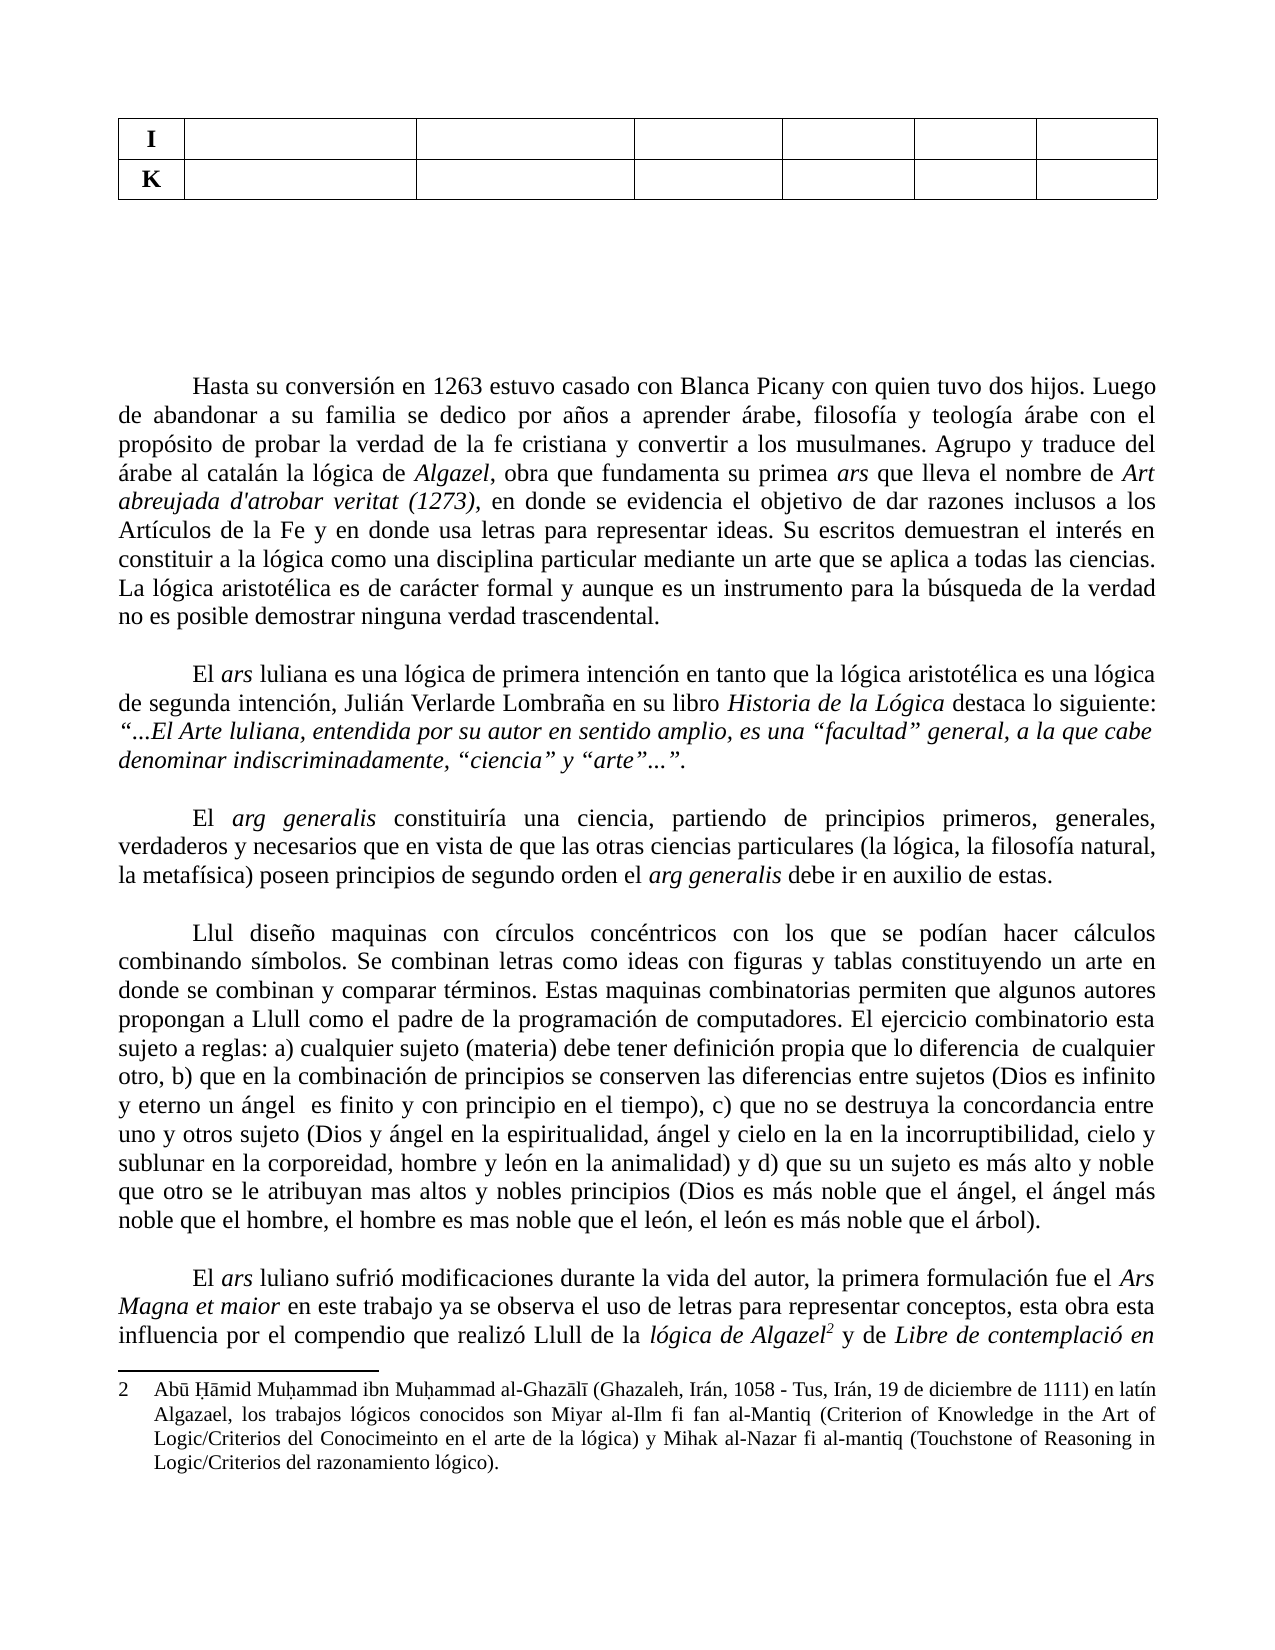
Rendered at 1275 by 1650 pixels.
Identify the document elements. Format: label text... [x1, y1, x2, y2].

text Abū Ḥāmid Muḥammad ibn Muḥammad al-Ghazālī (Ghazaleh, Irán, 1058 - Tus, Irán, 19 de diciembre de 1111) en latín Algazael, los trabajos lógicos conocidos son Miyar al-Ilm fi fan al-Mantiq (Criterion of Knowledge in the Art of Logic/Criterios del Conocimeinto en el arte de la lógica) y Mihak al-Nazar fi al-mantiq (Touchstone of Reasoning in Logic/Criterios del razonamiento lógico). [118, 1377, 1157, 1474]
text El arg generalis constituiría una ciencia, partiendo de principios primeros, generales, verdaderos y necesarios que en vista de que las otras ciencias particulares (la lógica, la filosofía natural, la metafísica) poseen principios de segundo orden el arg generalis debe ir en auxilio de estas. [118, 803, 1157, 889]
table_cell [915, 119, 1036, 158]
table_cell I [119, 119, 184, 158]
table_cell [417, 160, 634, 199]
table_cell [1037, 119, 1157, 158]
table_cell [783, 119, 914, 158]
table_cell K [119, 160, 184, 199]
text El ars luliano sufrió modificaciones durante la vida del autor, la primera formulación fue el Ars Magna et maior en este trabajo ya se observa el uso de letras para representar conceptos, esta obra esta influencia por el compendio que realizó Llull de la lógica de Algazel y de Libre de contemplació en [118, 1263, 1157, 1349]
table_cell [185, 160, 416, 199]
table_cell [1037, 160, 1157, 199]
text Llul diseño maquinas con círculos concéntricos con los que se podían hacer cálculos combinando símbolos. Se combinan letras como ideas con figuras y tablas constituyendo un arte en donde se combinan y comparar términos. Estas maquinas combinatorias permiten que algunos autores propongan a Llull como el padre de la programación de computadores. El ejercicio combinatorio esta sujeto a reglas: a) cualquier sujeto (materia) debe tener definición propia que lo diferencia de cualquier otro, b) que en la combinación de principios se conserven las diferencias entre sujetos (Dios es infinito y eterno un ángel es finito y con principio en el tiempo), c) que no se destruya la concordancia entre uno y otros sujeto (Dios y ángel en la espiritualidad, ángel y cielo en la en la incorruptibilidad, cielo y sublunar en la corporeidad, hombre y león en la animalidad) y d) que su un sujeto es más alto y noble que otro se le atribuyan mas altos y nobles principios (Dios es más noble que el ángel, el ángel más noble que el hombre, el hombre es mas noble que el león, el león es más noble que el árbol). [118, 918, 1157, 1234]
table_cell [915, 160, 1036, 199]
table_cell [417, 119, 634, 158]
table_cell [635, 160, 782, 199]
table_cell [783, 160, 914, 199]
text El ars luliana es una lógica de primera intención en tanto que la lógica aristotélica es una lógica de segunda intención, Julián Verlarde Lombraña en su libro Historia de la Lógica destaca lo siguiente: “...El Arte luliana, entendida por su autor en sentido amplio, es una “facultad” general, a la que cabe denominar indiscriminadamente, “ciencia” y “arte”...”. [118, 659, 1157, 774]
table_cell [185, 119, 416, 158]
table_cell [635, 119, 782, 158]
text Hasta su conversión en 1263 estuvo casado con Blanca Picany con quien tuvo dos hijos. Luego de abandonar a su familia se dedico por años a aprender árabe, filosofía y teología árabe con el propósito de probar la verdad de la fe cristiana y convertir a los musulmanes. Agrupo y traduce del árabe al catalán la lógica de Algazel, obra que fundamenta su primea ars que lleva el nombre de Art abreujada d'atrobar veritat (1273), en donde se evidencia el objetivo de dar razones inclusos a los Artículos de la Fe y en donde usa letras para representar ideas. Su escritos demuestran el interés en constituir a la lógica como una disciplina particular mediante un arte que se aplica a todas las ciencias. La lógica aristotélica es de carácter formal y aunque es un instrumento para la búsqueda de la verdad no es posible demostrar ninguna verdad trascendental. [118, 371, 1157, 630]
